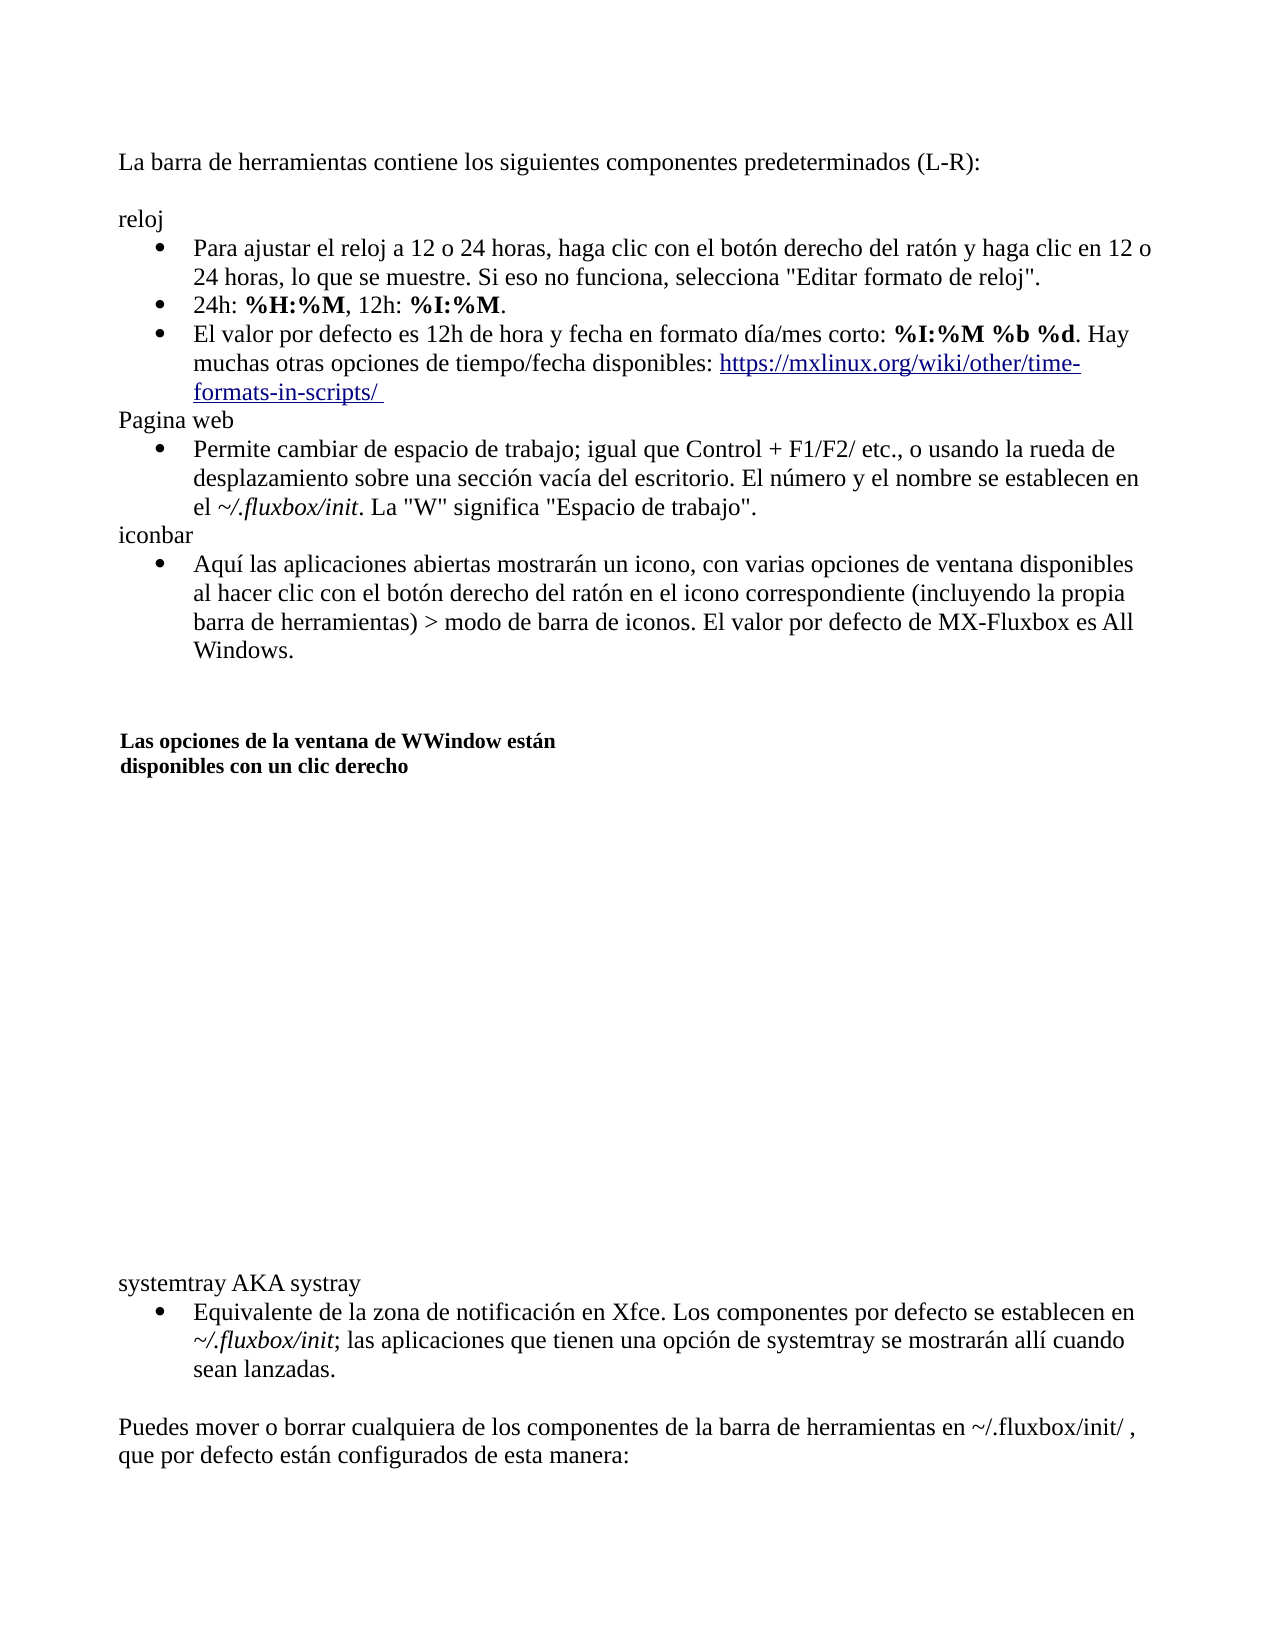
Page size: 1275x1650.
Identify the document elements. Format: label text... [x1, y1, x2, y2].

list Permite cambiar de espacio de trabajo; igual que Control + F1/F2/ etc., o usando la rueda de desplazamiento sobre una sección vacía del escritorio. El número y el nombre se establecen en el ~/.fluxbox/init. La "W" significa "Espacio de trabajo". [156, 434, 1157, 521]
list Aquí las aplicaciones abiertas mostrarán un icono, con varias opciones de ventana disponibles al hacer clic con el botón derecho del ratón en el icono correspondiente (incluyendo la propia barra de herramientas) > modo de barra de iconos. El valor por defecto de MX-Fluxbox es All Windows. [156, 549, 1157, 664]
list 24h: %H:%M, 12h: %I:%M. [156, 291, 1157, 319]
list Para ajustar el reloj a 12 o 24 horas, haga clic con el botón derecho del ratón y haga clic en 12 o 24 horas, lo que se muestre. Si eso no funciona, selecciona "Editar formato de reloj". [156, 233, 1157, 291]
list Equivalente de la zona de notificación en Xfce. Los componentes por defecto se establecen en ~/.fluxbox/init; las aplicaciones que tienen una opción de systemtray se mostrarán allí cuando sean lanzadas. [156, 1297, 1157, 1383]
text reloj [118, 204, 1157, 233]
text iconbar [118, 521, 1157, 549]
text La barra de herramientas contiene los siguientes componentes predeterminados (L-R): [118, 147, 1157, 176]
list El valor por defecto es 12h de hora y fecha en formato día/mes corto: %I:%M %b %d. Hay muchas otras opciones de tiempo/fecha disponibles: https://mxlinux.org/wiki/other/time-formats-in-scripts/ [156, 319, 1157, 406]
text Pagina web [118, 406, 1157, 434]
text systemtray AKA systray [118, 1268, 1157, 1297]
text Puedes mover o borrar cualquiera de los componentes de la barra de herramientas en ~/.fluxbox/init/ , que por defecto están configurados de esta manera: [118, 1412, 1157, 1469]
